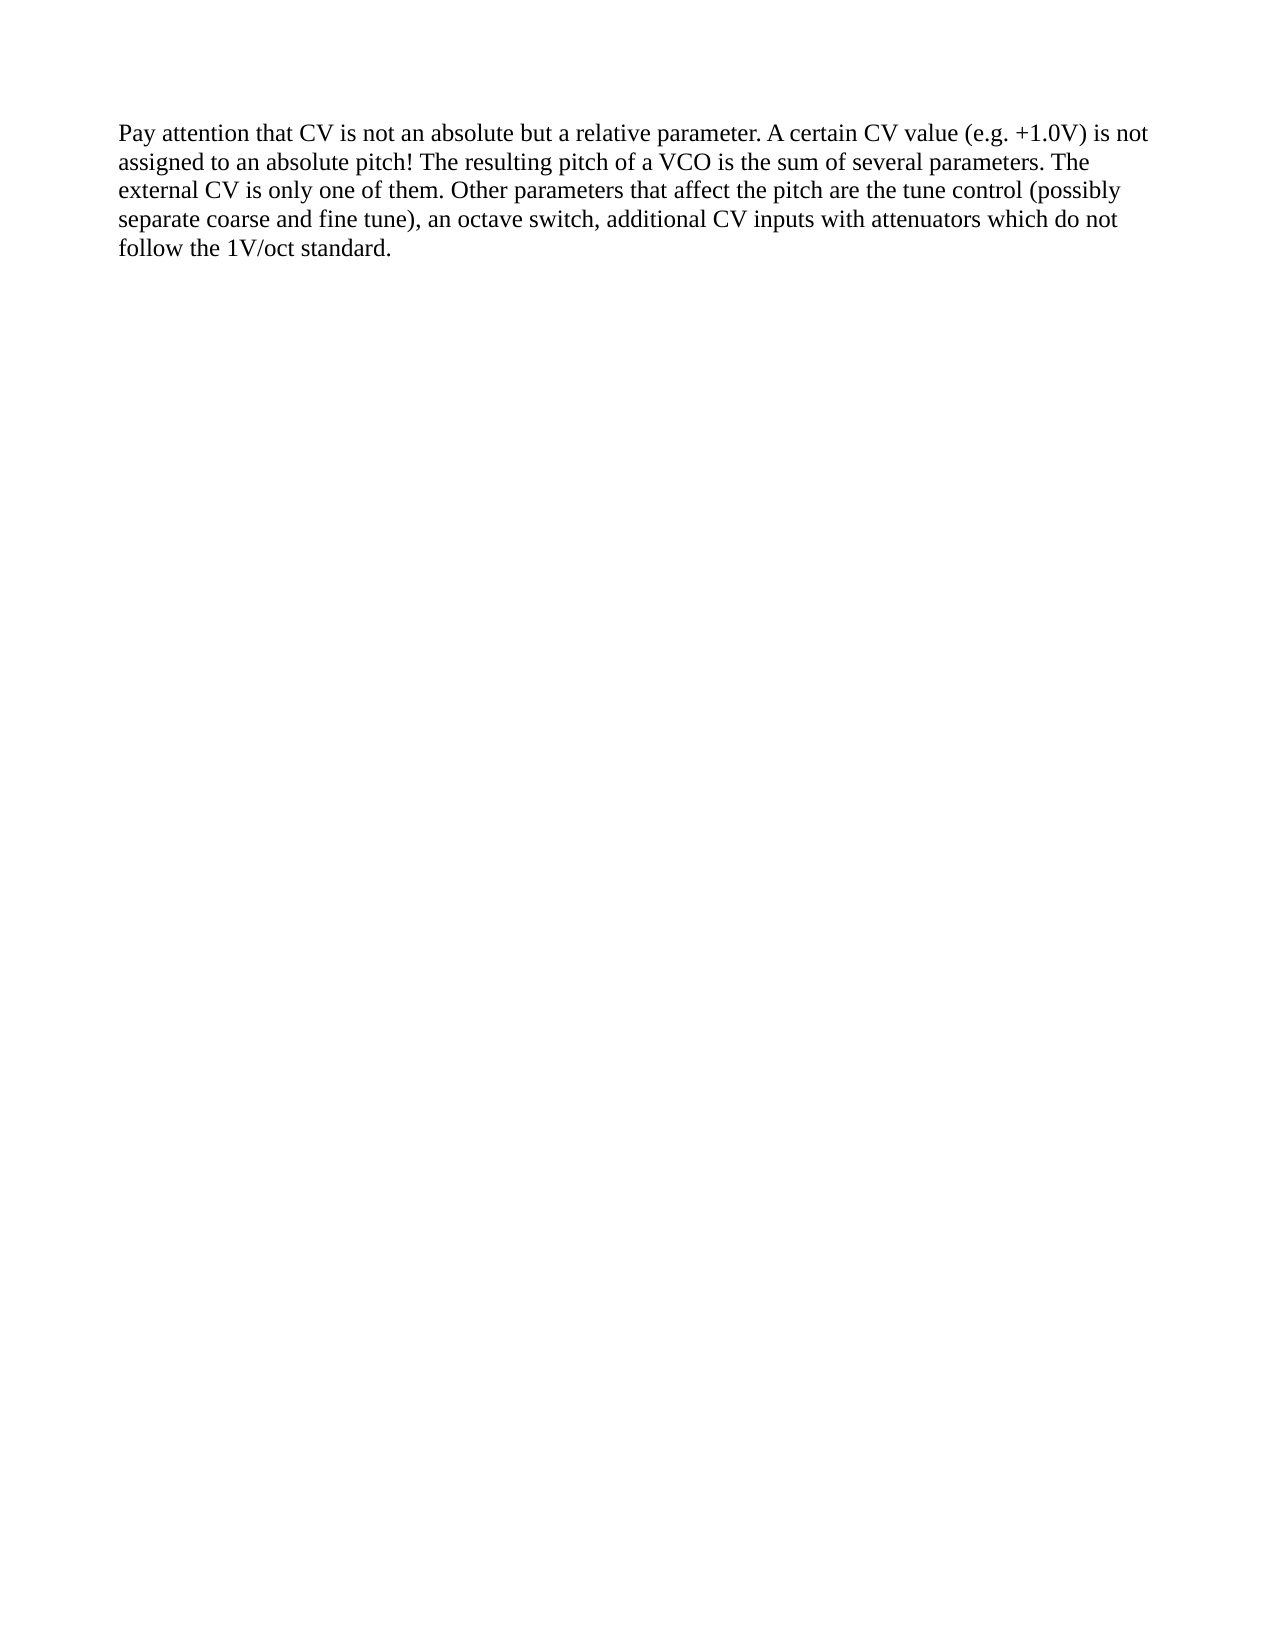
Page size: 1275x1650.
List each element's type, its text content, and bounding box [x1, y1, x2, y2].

text Pay attention that CV is not an absolute but a relative parameter. A certain CV value (e.g. +1.0V) is not assigned to an absolute pitch! The resulting pitch of a VCO is the sum of several parameters. The external CV is only one of them. Other parameters that affect the pitch are the tune control (possibly separate coarse and fine tune), an octave switch, additional CV inputs with attenuators which do not follow the 1V/oct standard. [118, 118, 1157, 262]
